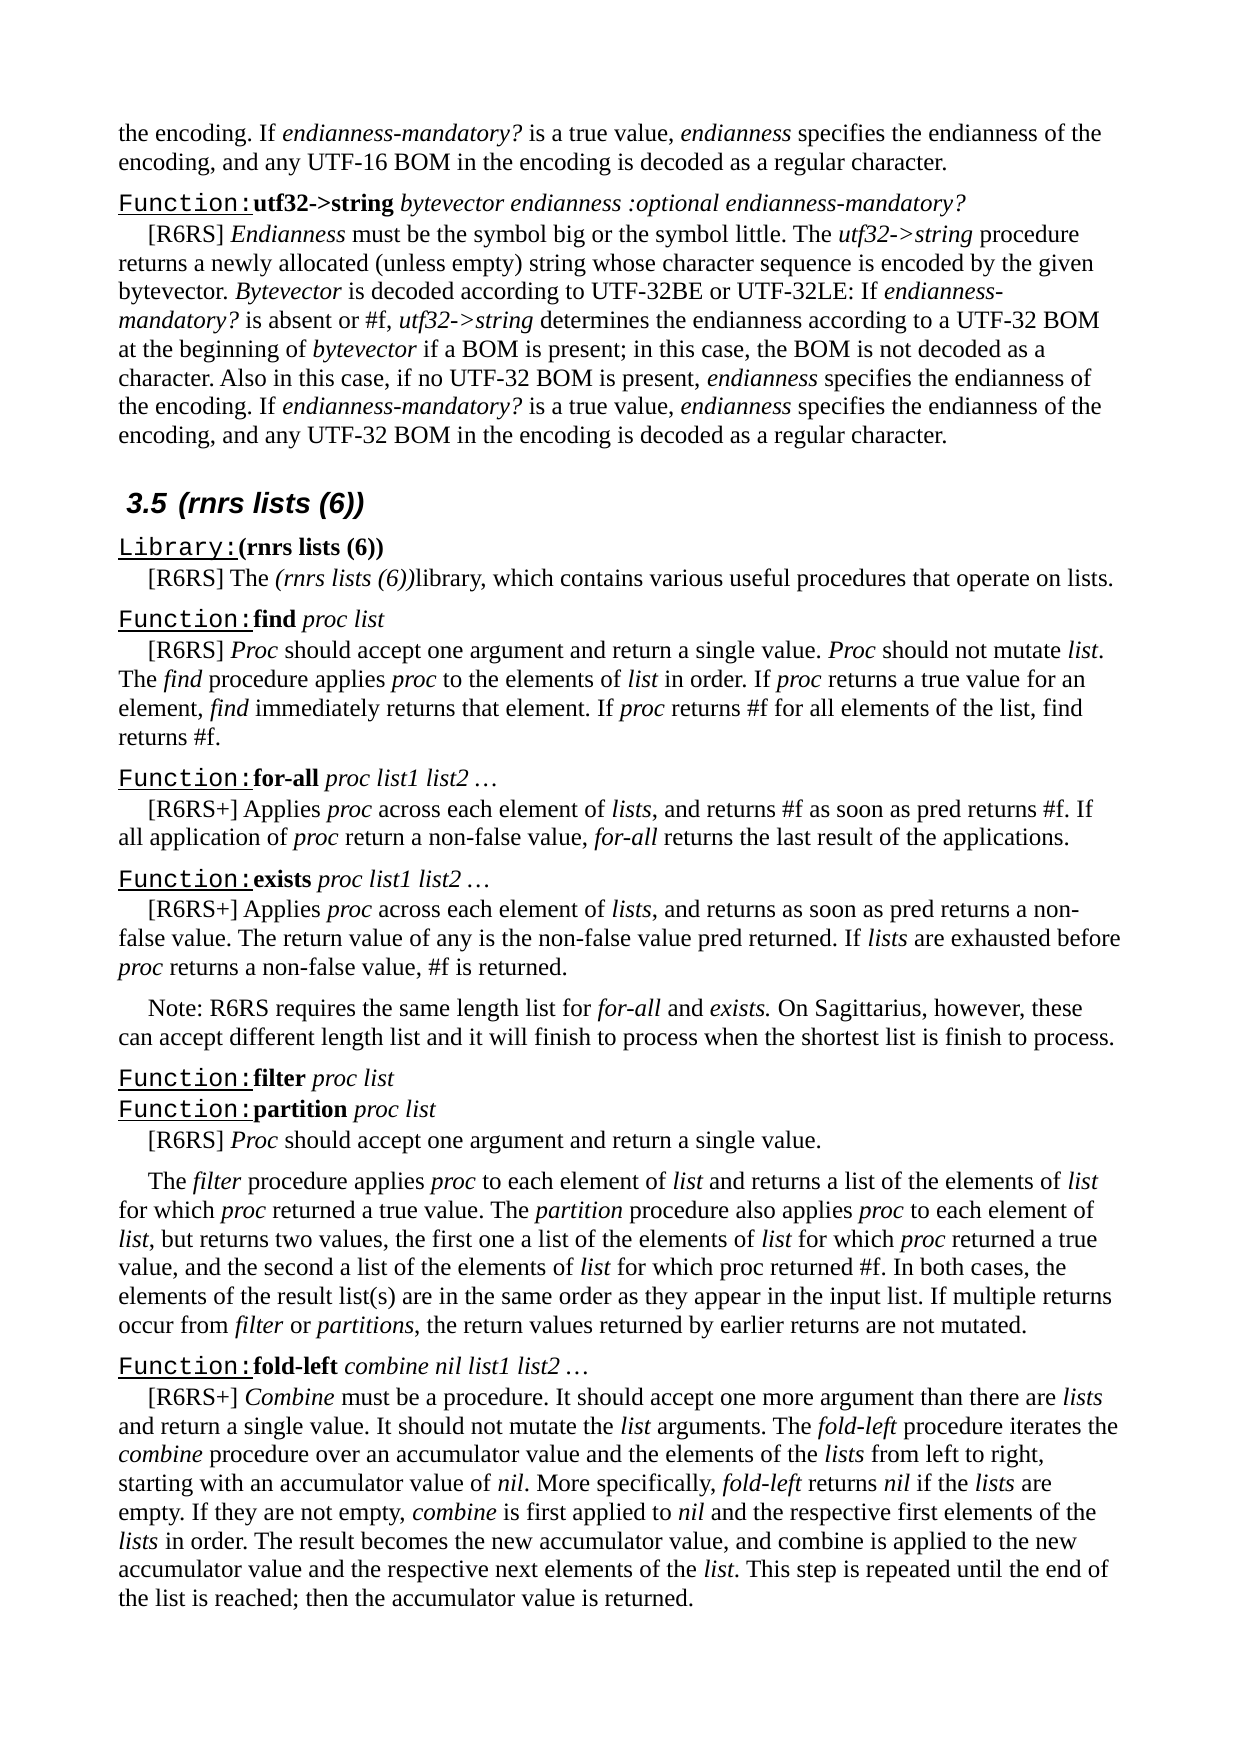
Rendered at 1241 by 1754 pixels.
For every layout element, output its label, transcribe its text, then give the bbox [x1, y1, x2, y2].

text [R6RS] Endianness must be the symbol big or the symbol little. The utf32->string procedure returns a newly allocated (unless empty) string whose character sequence is encoded by the given bytevector. Bytevector is decoded according to UTF-32BE or UTF-32LE: If endianness-mandatory? is absent or #f, utf32->string determines the endianness according to a UTF-32 BOM at the beginning of bytevector if a BOM is present; in this case, the BOM is not decoded as a character. Also in this case, if no UTF-32 BOM is present, endianness specifies the endianness of the encoding. If endianness-mandatory? is a true value, endianness specifies the endianness of the encoding, and any UTF-32 BOM in the encoding is decoded as a regular character. [118, 219, 1122, 449]
text Function:utf32->string bytevector endianness :optional endianness-mandatory? [118, 188, 1122, 219]
text Note: R6RS requires the same length list for for-all and exists. On Sagittarius, however, these can accept different length list and it will finish to process when the shortest list is finish to process. [118, 993, 1122, 1051]
text Function:partition proc list [118, 1094, 1122, 1125]
text Function:find proc list [118, 604, 1122, 635]
text [R6RS+] Combine must be a procedure. It should accept one more argument than there are lists and return a single value. It should not mutate the list arguments. The fold-left procedure iterates the combine procedure over an accumulator value and the elements of the lists from left to right, starting with an accumulator value of nil. More specifically, fold-left returns nil if the lists are empty. If they are not empty, combine is first applied to nil and the respective first elements of the lists in order. The result becomes the new accumulator value, and combine is applied to the new accumulator value and the respective next elements of the list. This step is repeated until the end of the list is reached; then the accumulator value is returned. [118, 1382, 1122, 1612]
text [R6RS+] Applies proc across each element of lists, and returns as soon as pred returns a non-false value. The return value of any is the non-false value pred returned. If lists are exhausted before proc returns a non-false value, #f is returned. [118, 894, 1122, 981]
text The filter procedure applies proc to each element of list and returns a list of the elements of list for which proc returned a true value. The partition procedure also applies proc to each element of list, but returns two values, the first one a list of the elements of list for which proc returned a true value, and the second a list of the elements of list for which proc returned #f. In both cases, the elements of the result list(s) are in the same order as they appear in the input list. If multiple returns occur from filter or partitions, the return values returned by earlier returns are not mutated. [118, 1166, 1122, 1339]
text Function:exists proc list1 list2 … [118, 864, 1122, 894]
text Function:for-all proc list1 list2 … [118, 763, 1122, 794]
subtitle (rnrs lists (6)) [118, 486, 1122, 520]
text Function:fold-left combine nil list1 list2 … [118, 1351, 1122, 1382]
text [R6RS+] Applies proc across each element of lists, and returns #f as soon as pred returns #f. If all application of proc return a non-false value, for-all returns the last result of the applications. [118, 794, 1122, 851]
text the encoding. If endianness-mandatory? is a true value, endianness specifies the endianness of the encoding, and any UTF-16 BOM in the encoding is decoded as a regular character. [118, 118, 1122, 176]
text Function:filter proc list [118, 1063, 1122, 1094]
text Library:(rnrs lists (6)) [118, 532, 1122, 563]
text [R6RS] Proc should accept one argument and return a single value. Proc should not mutate list. The find procedure applies proc to the elements of list in order. If proc returns a true value for an element, find immediately returns that element. If proc returns #f for all elements of the list, find returns #f. [118, 635, 1122, 750]
text [R6RS] The (rnrs lists (6))library, which contains various useful procedures that operate on lists. [118, 563, 1122, 592]
text [R6RS] Proc should accept one argument and return a single value. [118, 1125, 1122, 1154]
